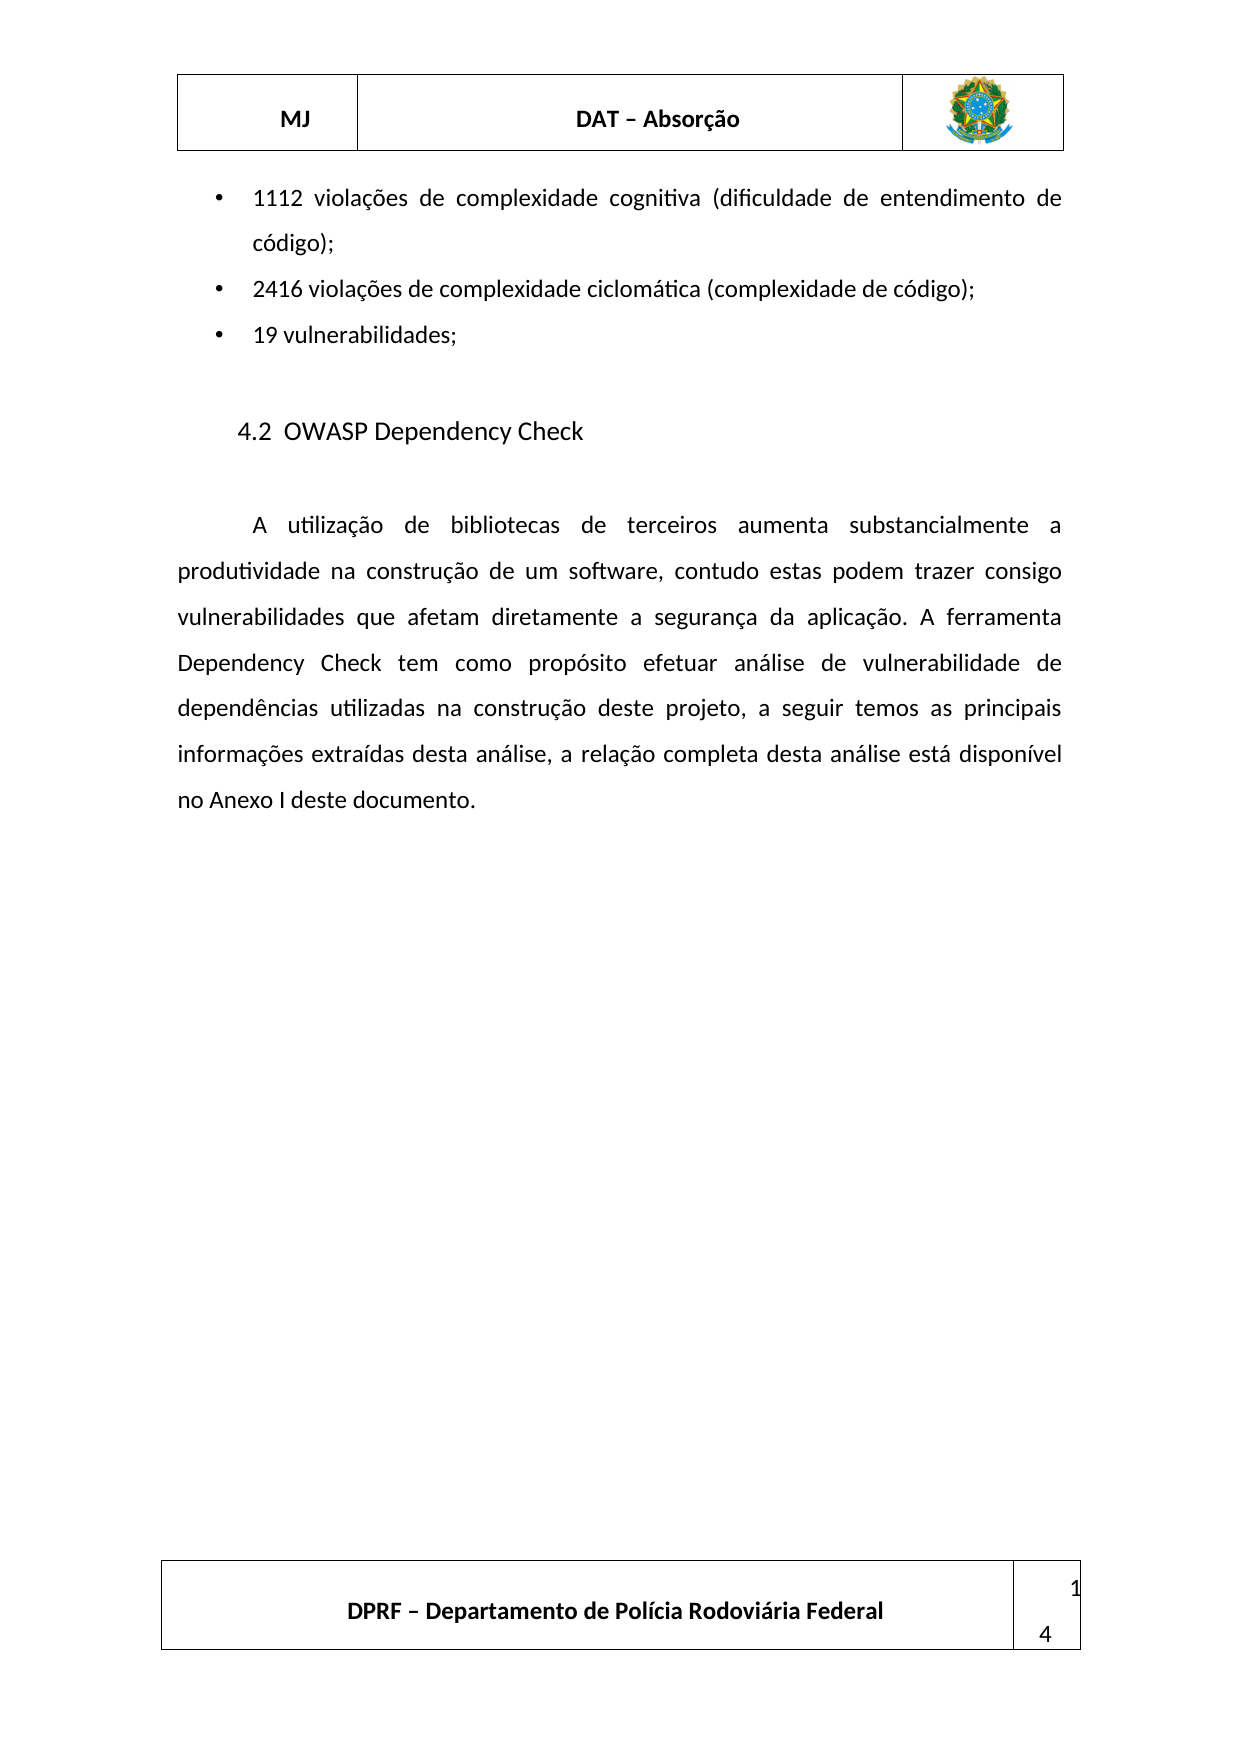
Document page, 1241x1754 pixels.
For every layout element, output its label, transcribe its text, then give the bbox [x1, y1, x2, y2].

text A utilização de bibliotecas de terceiros aumenta substancialmente a produtividade na construção de um software, contudo estas podem trazer consigo vulnerabilidades que afetam diretamente a segurança da aplicação. A ferramenta Dependency Check tem como propósito efetuar análise de vulnerabilidade de dependências utilizadas na construção deste projeto, a seguir temos as principais informações extraídas desta análise, a relação completa desta análise está disponível no Anexo I deste documento. [177, 677, 1063, 693]
text A utilização de bibliotecas de terceiros aumenta substancialmente a produtividade na construção de um software, contudo estas podem trazer consigo vulnerabilidades que afetam diretamente a segurança da aplicação. A ferramenta Dependency Check tem como propósito efetuar análise de vulnerabilidade de dependências utilizadas na construção deste projeto, a seguir temos as principais informações extraídas desta análise, a relação completa desta análise está disponível no Anexo I deste documento. [177, 586, 1063, 601]
text A utilização de bibliotecas de terceiros aumenta substancialmente a produtividade na construção de um software, contudo estas podem trazer consigo vulnerabilidades que afetam diretamente a segurança da aplicação. A ferramenta Dependency Check tem como propósito efetuar análise de vulnerabilidade de dependências utilizadas na construção deste projeto, a seguir temos as principais informações extraídas desta análise, a relação completa desta análise está disponível no Anexo I deste documento. [177, 769, 1063, 814]
subtitle 4.2 OWASP Dependency Check [177, 414, 1063, 447]
list 19 vulnerabilidades; [215, 319, 1063, 349]
text A utilização de bibliotecas de terceiros aumenta substancialmente a produtividade na construção de um software, contudo estas podem trazer consigo vulnerabilidades que afetam diretamente a segurança da aplicação. A ferramenta Dependency Check tem como propósito efetuar análise de vulnerabilidade de dependências utilizadas na construção deste projeto, a seguir temos as principais informações extraídas desta análise, a relação completa desta análise está disponível no Anexo I deste documento. [177, 632, 1063, 647]
text A utilização de bibliotecas de terceiros aumenta substancialmente a produtividade na construção de um software, contudo estas podem trazer consigo vulnerabilidades que afetam diretamente a segurança da aplicação. A ferramenta Dependency Check tem como propósito efetuar análise de vulnerabilidade de dependências utilizadas na construção deste projeto, a seguir temos as principais informações extraídas desta análise, a relação completa desta análise está disponível no Anexo I deste documento. [177, 723, 1063, 738]
picture [944, 75, 1020, 149]
list 2416 violações de complexidade ciclomática (complexidade de código); [215, 273, 1063, 304]
list 1112 violações de complexidade cognitiva (dificuldade de entendimento de código); [215, 182, 1063, 258]
text A utilização de bibliotecas de terceiros aumenta substancialmente a produtividade na construção de um software, contudo estas podem trazer consigo vulnerabilidades que afetam diretamente a segurança da aplicação. A ferramenta Dependency Check tem como propósito efetuar análise de vulnerabilidade de dependências utilizadas na construção deste projeto, a seguir temos as principais informações extraídas desta análise, a relação completa desta análise está disponível no Anexo I deste documento. [177, 510, 1063, 555]
